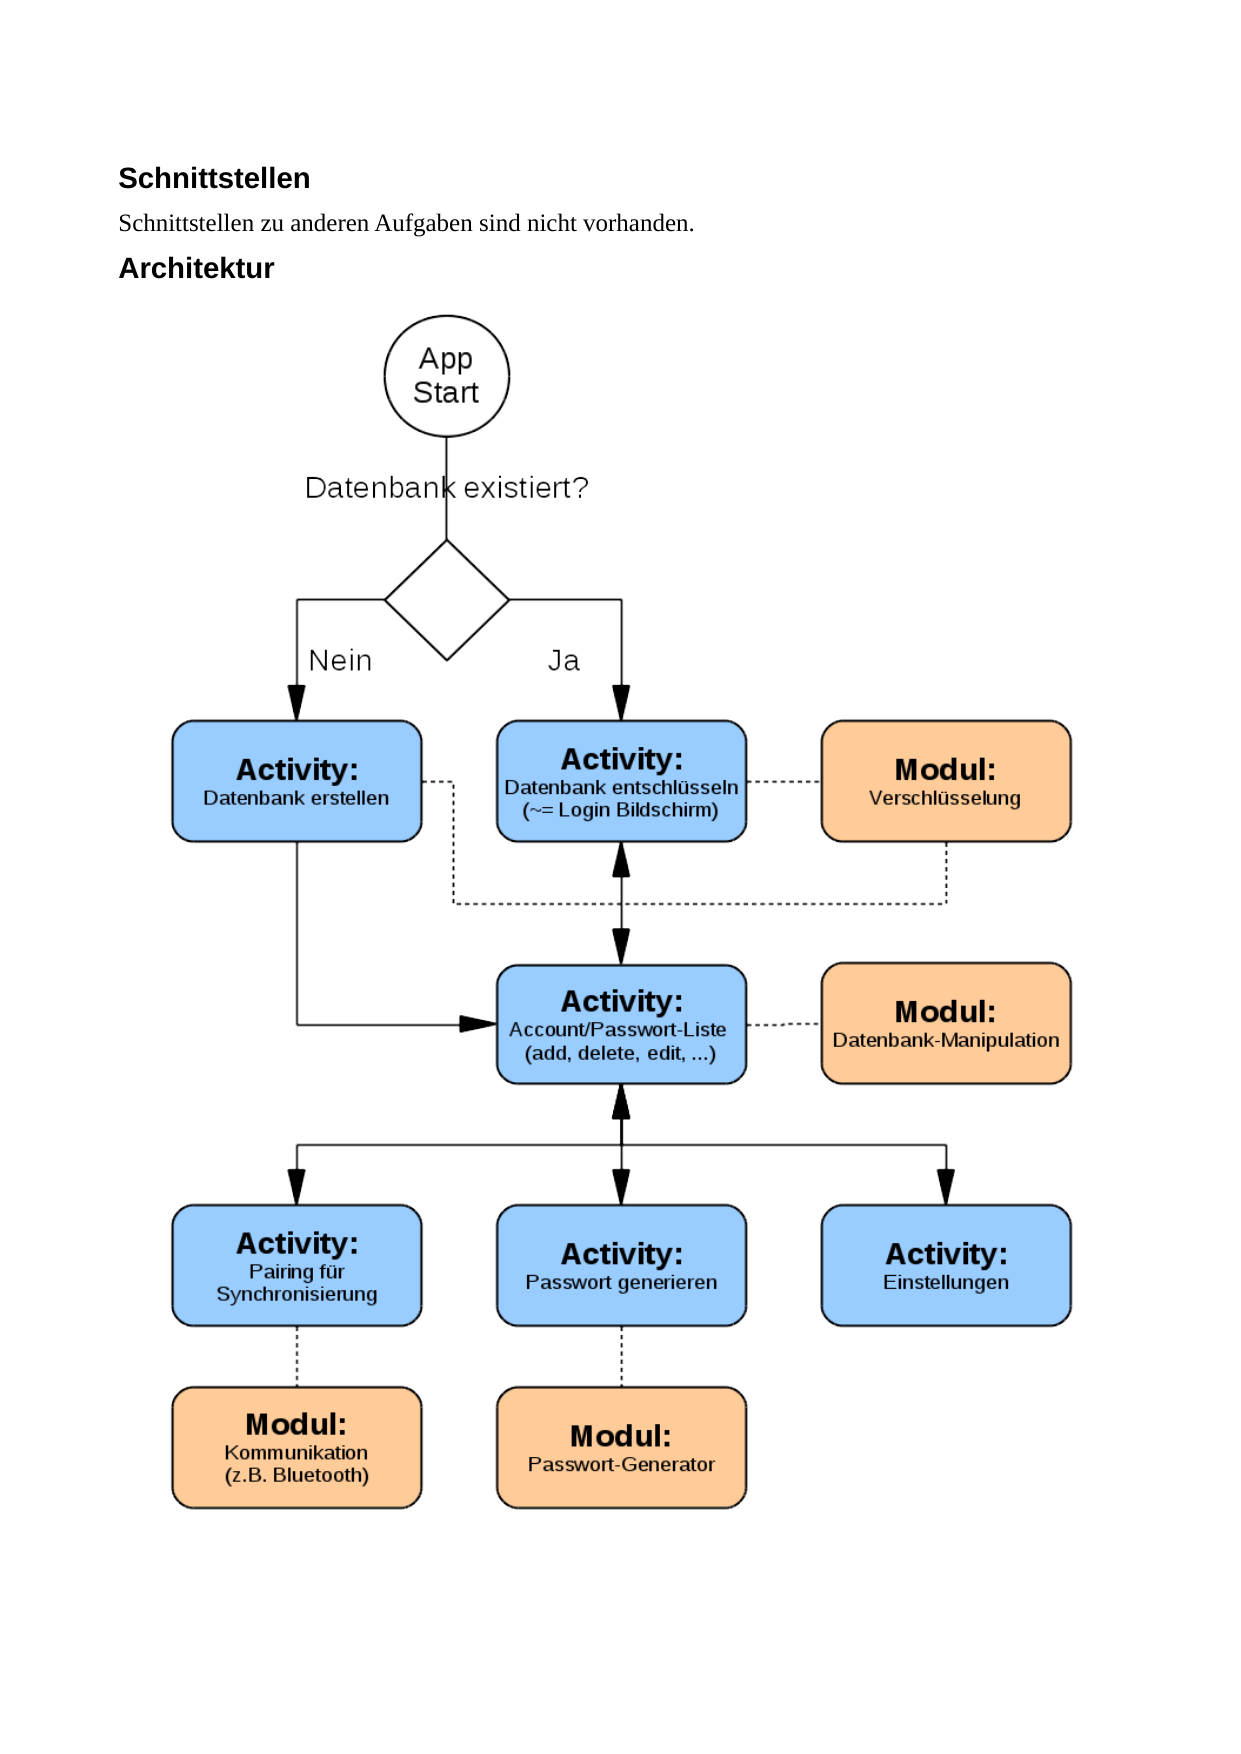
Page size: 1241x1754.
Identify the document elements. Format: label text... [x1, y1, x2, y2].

text Schnittstellen zu anderen Aufgaben sind nicht vorhanden. [118, 208, 1122, 236]
subtitle Architektur [118, 251, 1122, 285]
picture [153, 297, 1087, 1617]
subtitle Schnittstellen [118, 161, 1122, 195]
